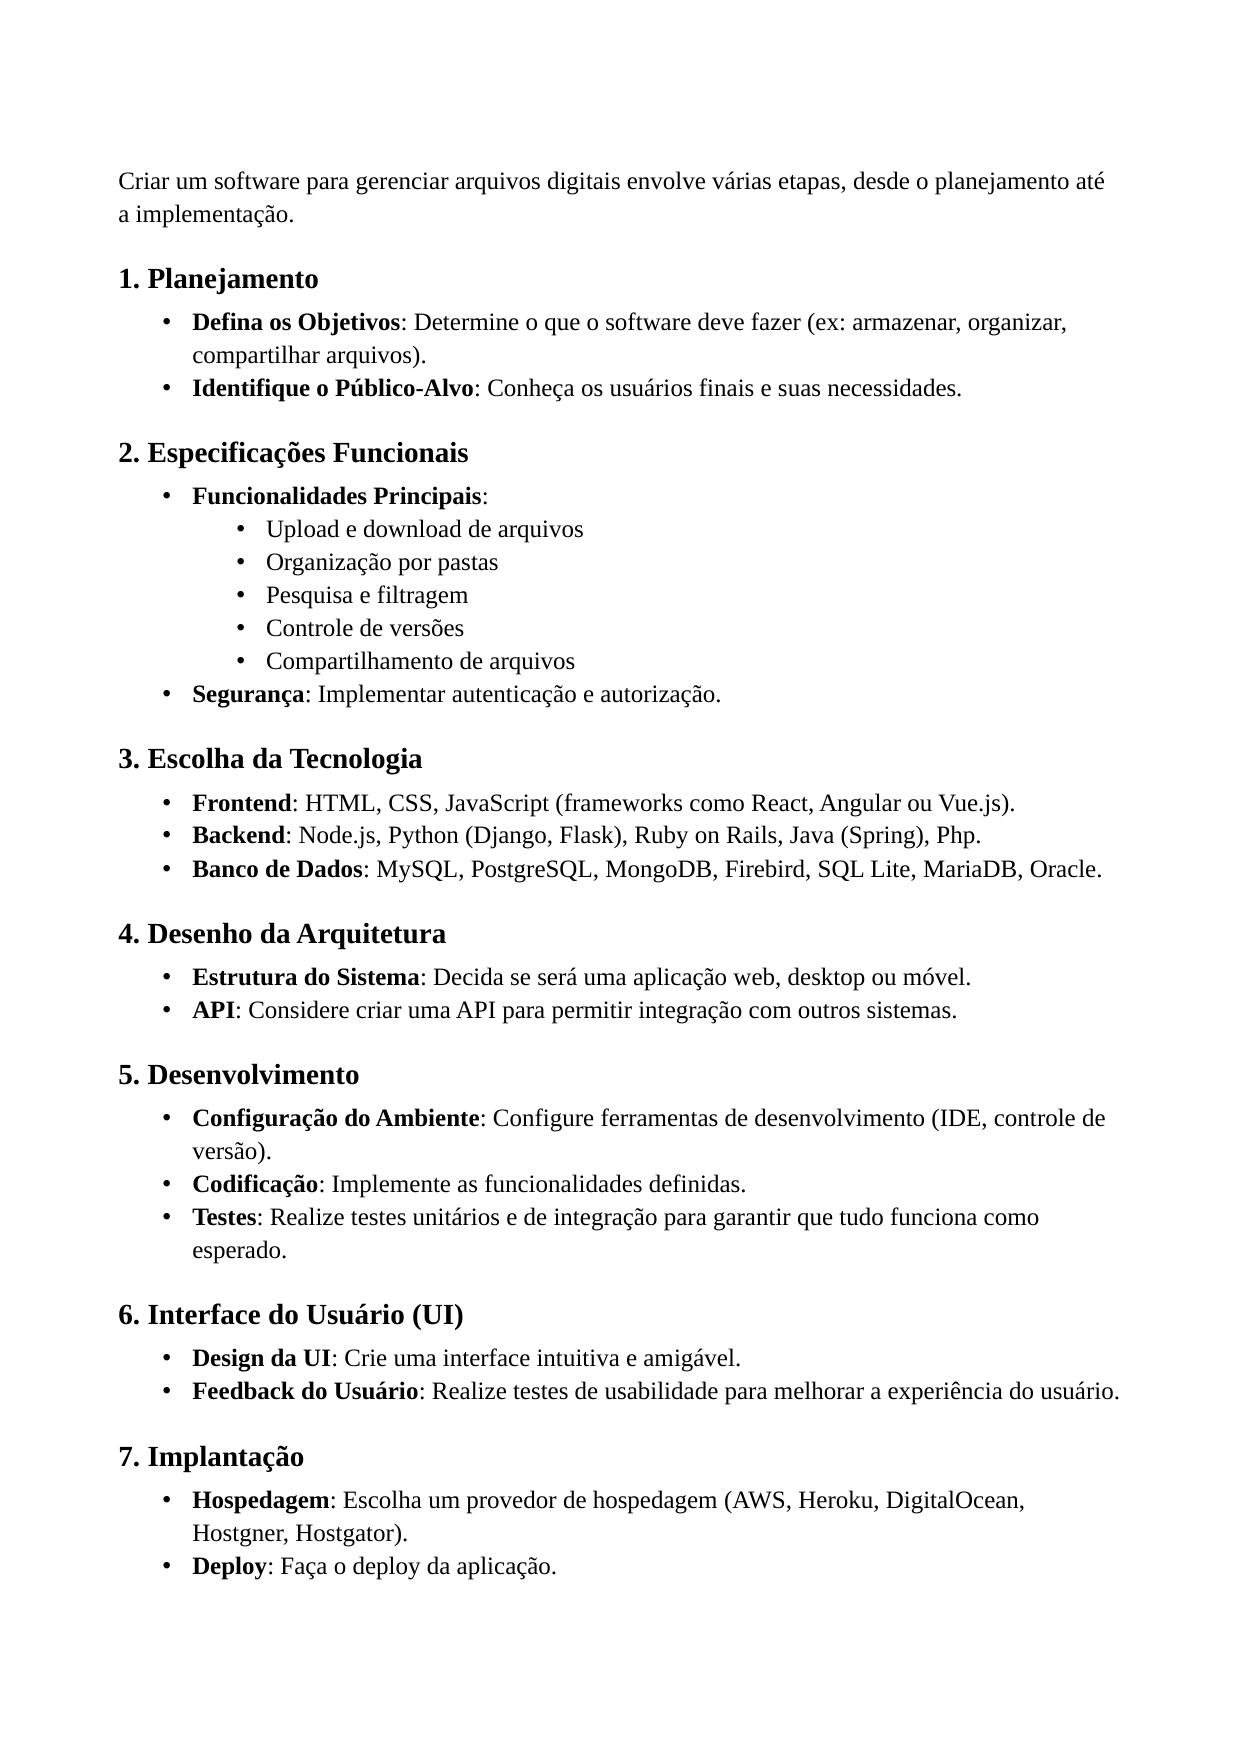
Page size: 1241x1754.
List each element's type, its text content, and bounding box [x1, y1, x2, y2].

list Compartilhamento de arquivos [236, 646, 1122, 675]
list Banco de Dados: MySQL, PostgreSQL, MongoDB, Firebird, SQL Lite, MariaDB, Oracle. [162, 854, 1122, 882]
subtitle 5. Desenvolvimento [118, 1057, 1122, 1091]
list Estrutura do Sistema: Decida se será uma aplicação web, desktop ou móvel. [162, 962, 1122, 991]
subtitle 2. Especificações Funcionais [118, 435, 1122, 469]
list Identifique o Público-Alvo: Conheça os usuários finais e suas necessidades. [162, 373, 1122, 402]
list Codificação: Implemente as funcionalidades definidas. [162, 1169, 1122, 1198]
list Controle de versões [236, 613, 1122, 642]
list Configuração do Ambiente: Configure ferramentas de desenvolvimento (IDE, controle de versão). [162, 1103, 1122, 1165]
list Deploy: Faça o deploy da aplicação. [162, 1551, 1122, 1579]
list Hospedagem: Escolha um provedor de hospedagem (AWS, Heroku, DigitalOcean, Hostgner, Hostgator). [162, 1485, 1122, 1546]
list Testes: Realize testes unitários e de integração para garantir que tudo funciona como esperado. [162, 1202, 1122, 1264]
subtitle 1. Planejamento [118, 261, 1122, 294]
list Backend: Node.js, Python (Django, Flask), Ruby on Rails, Java (Spring), Php. [162, 821, 1122, 849]
list Organização por pastas [236, 547, 1122, 576]
list Feedback do Usuário: Realize testes de usabilidade para melhorar a experiência do usuário. [162, 1376, 1122, 1405]
list Segurança: Implementar autenticação e autorização. [162, 679, 1122, 708]
text Criar um software para gerenciar arquivos digitais envolve várias etapas, desde o planejamento até a implementação. [118, 166, 1122, 227]
list API: Considere criar uma API para permitir integração com outros sistemas. [162, 995, 1122, 1024]
subtitle 3. Escolha da Tecnologia [118, 742, 1122, 775]
subtitle 7. Implantação [118, 1439, 1122, 1472]
subtitle 4. Desenho da Arquitetura [118, 916, 1122, 949]
list Pesquisa e filtragem [236, 580, 1122, 609]
list Defina os Objetivos: Determine o que o software deve fazer (ex: armazenar, organizar, compartilhar arquivos). [162, 307, 1122, 369]
subtitle 6. Interface do Usuário (UI) [118, 1297, 1122, 1331]
list Upload e download de arquivos [236, 514, 1122, 543]
list Funcionalidades Principais: [162, 481, 1122, 510]
list Frontend: HTML, CSS, JavaScript (frameworks como React, Angular ou Vue.js). [162, 788, 1122, 816]
list Design da UI: Crie uma interface intuitiva e amigável. [162, 1343, 1122, 1372]
